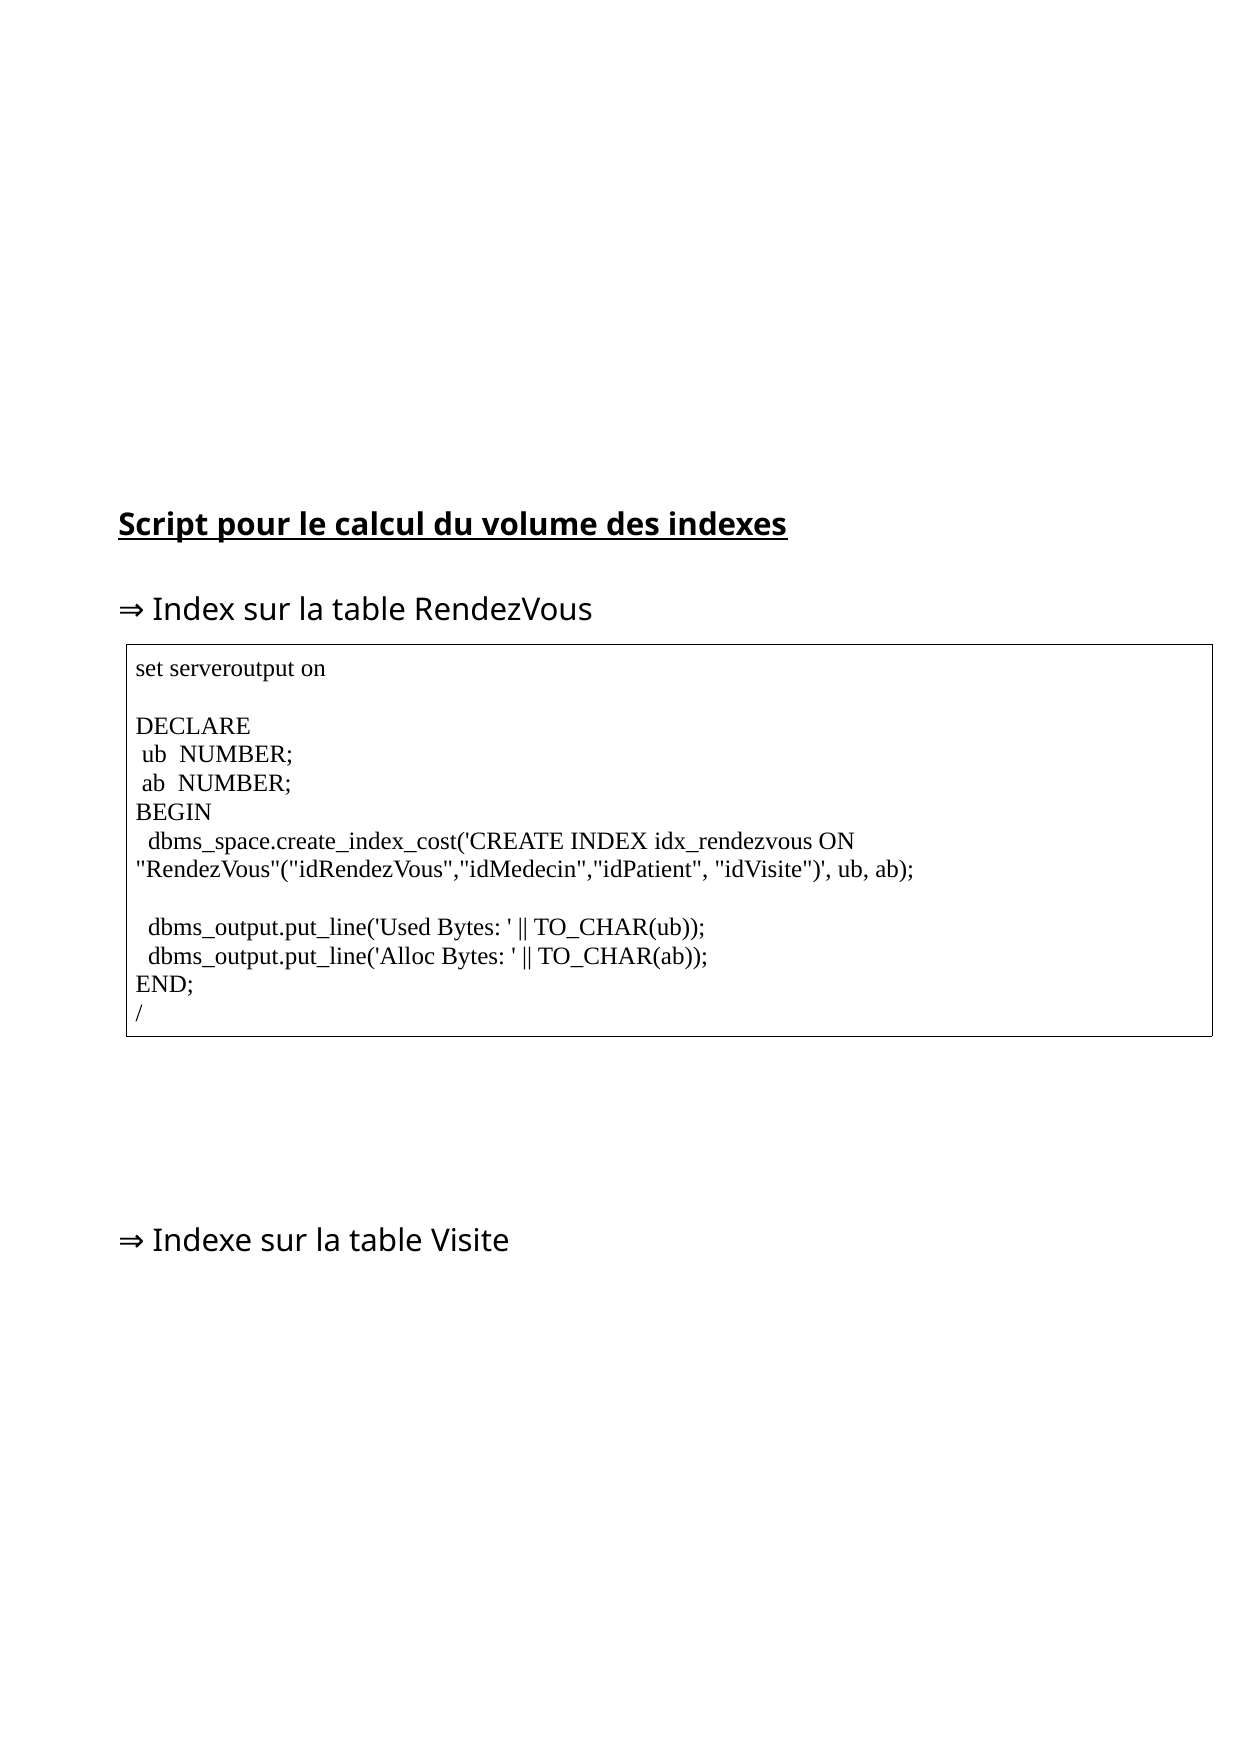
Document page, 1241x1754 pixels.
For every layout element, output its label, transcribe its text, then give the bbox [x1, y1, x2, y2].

text set serveroutput on [135, 653, 1203, 682]
text dbms_space.create_index_cost('CREATE INDEX idx_rendezvous ON "RendezVous"("idRendezVous","idMedecin","idPatient", "idVisite")', ub, ab); [135, 826, 1203, 883]
text END; [135, 969, 1203, 998]
text Script pour le calcul du volume des indexes [118, 502, 1122, 544]
text ab NUMBER; [135, 768, 1203, 797]
text ⇒ Indexe sur la table Visite [118, 1218, 1122, 1261]
text / [135, 998, 1203, 1027]
text DECLARE [135, 711, 1203, 739]
text dbms_output.put_line('Used Bytes: ' || TO_CHAR(ub)); [135, 912, 1203, 941]
text ub NUMBER; [135, 739, 1203, 768]
text ⇒ Index sur la table RendezVous [118, 587, 1122, 629]
text BEGIN [135, 797, 1203, 826]
text dbms_output.put_line('Alloc Bytes: ' || TO_CHAR(ab)); [135, 941, 1203, 969]
